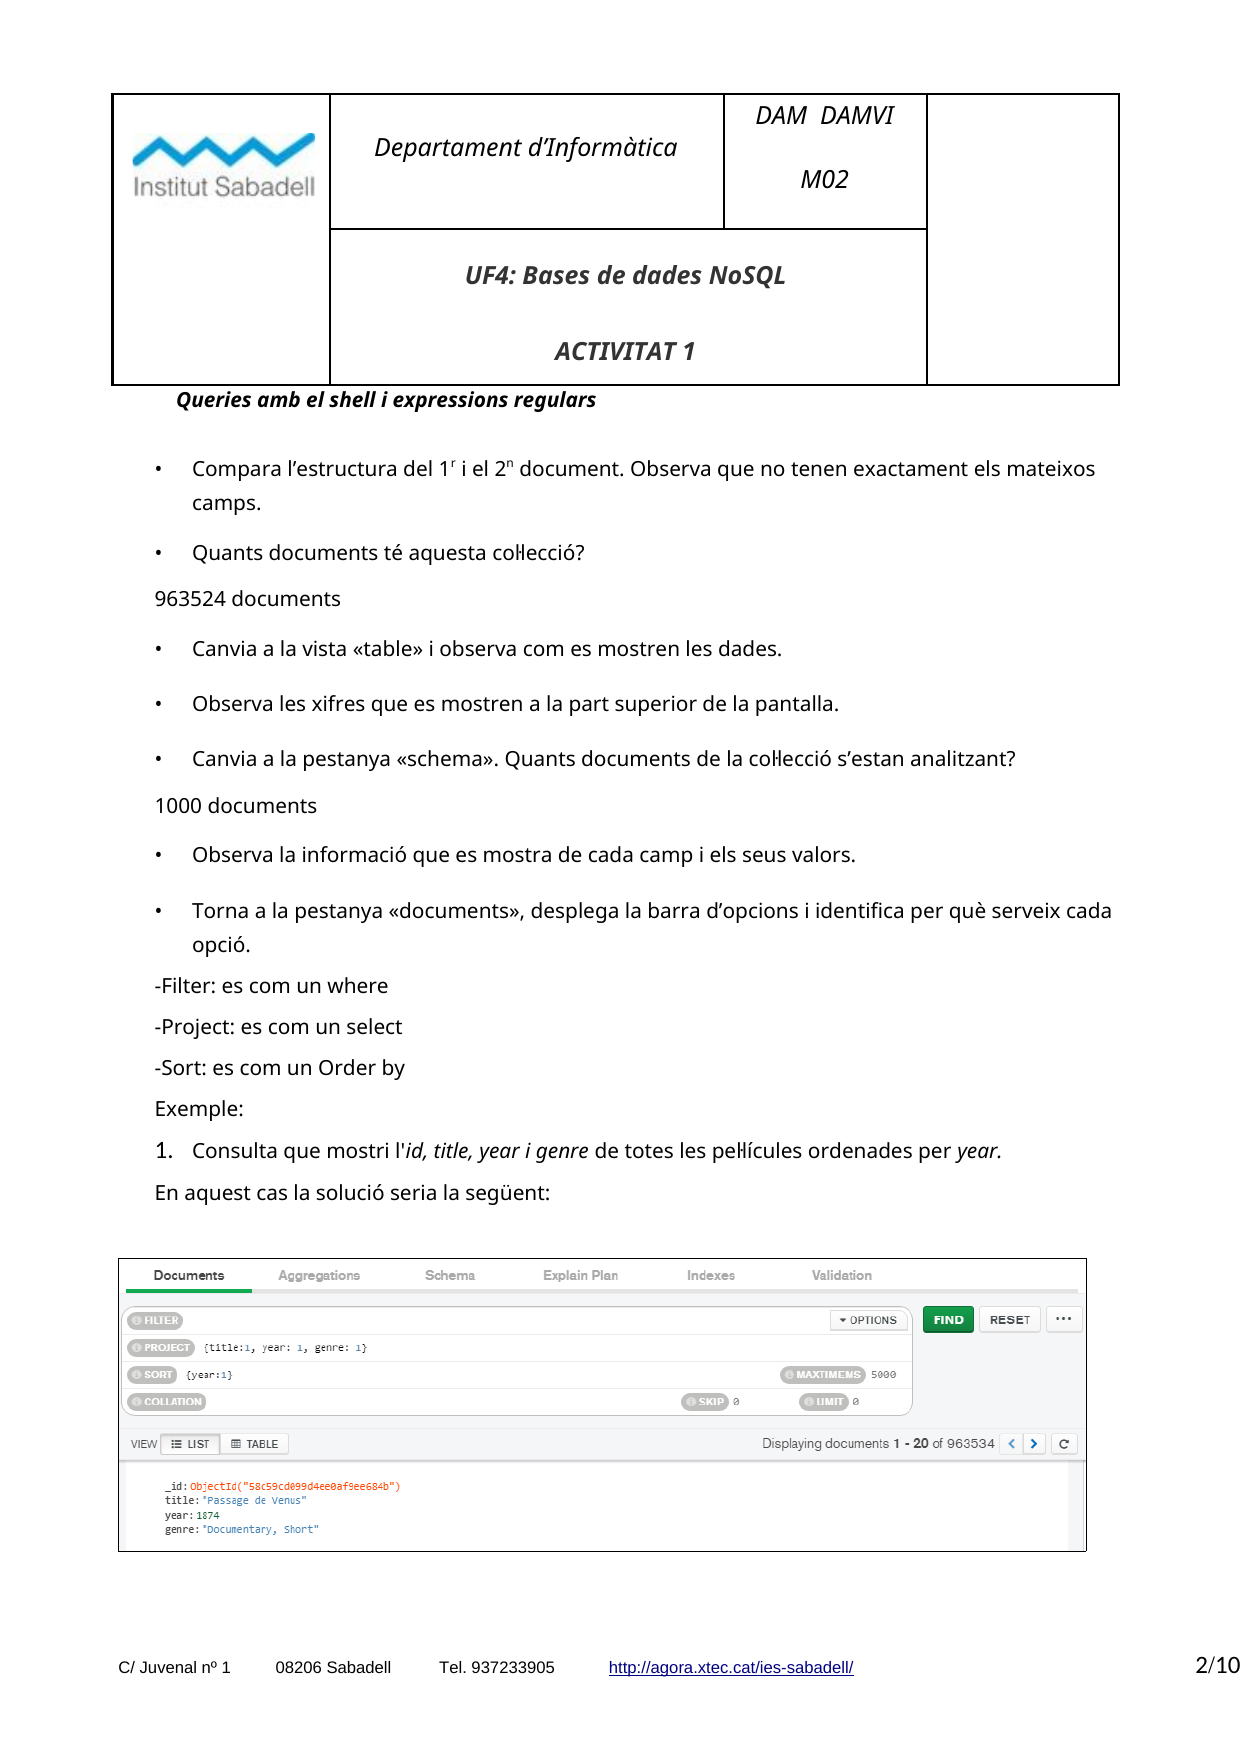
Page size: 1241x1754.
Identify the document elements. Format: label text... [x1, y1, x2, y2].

text En aquest cas la solució seria la següent: [154, 1178, 1122, 1206]
text -Sort: es com un Order by [154, 1053, 1122, 1081]
picture [132, 133, 316, 212]
list Canvia a la vista «table» i observa com es mostren les dades. [154, 626, 1122, 668]
text 1000 documents [154, 791, 1122, 819]
list Torna a la pestanya «documents», desplega la barra d’opcions i identifica per què serveix cada opció. [154, 887, 1122, 958]
text -Filter: es com un where [154, 971, 1122, 999]
list Consulta que mostri l'id, title, year i genre de totes les pel·lícules ordenades per year. [154, 1135, 1122, 1165]
list Observa les xifres que es mostren a la part superior de la pantalla. [154, 681, 1122, 723]
picture [119, 1259, 1086, 1551]
list Canvia a la pestanya «schema». Quants documents de la col·lecció s’estan analitzant? [154, 736, 1122, 779]
list Compara l’estructura del 1r i el 2n document. Observa que no tenen exactament els mateixos camps. [154, 446, 1122, 517]
text Exemple: [154, 1094, 1122, 1122]
text -Project: es com un select [154, 1012, 1122, 1040]
list Quants documents té aquesta col·lecció? [154, 529, 1122, 572]
text 963524 documents [154, 584, 1122, 613]
list Observa la informació que es mostra de cada camp i els seus valors. [154, 832, 1122, 875]
